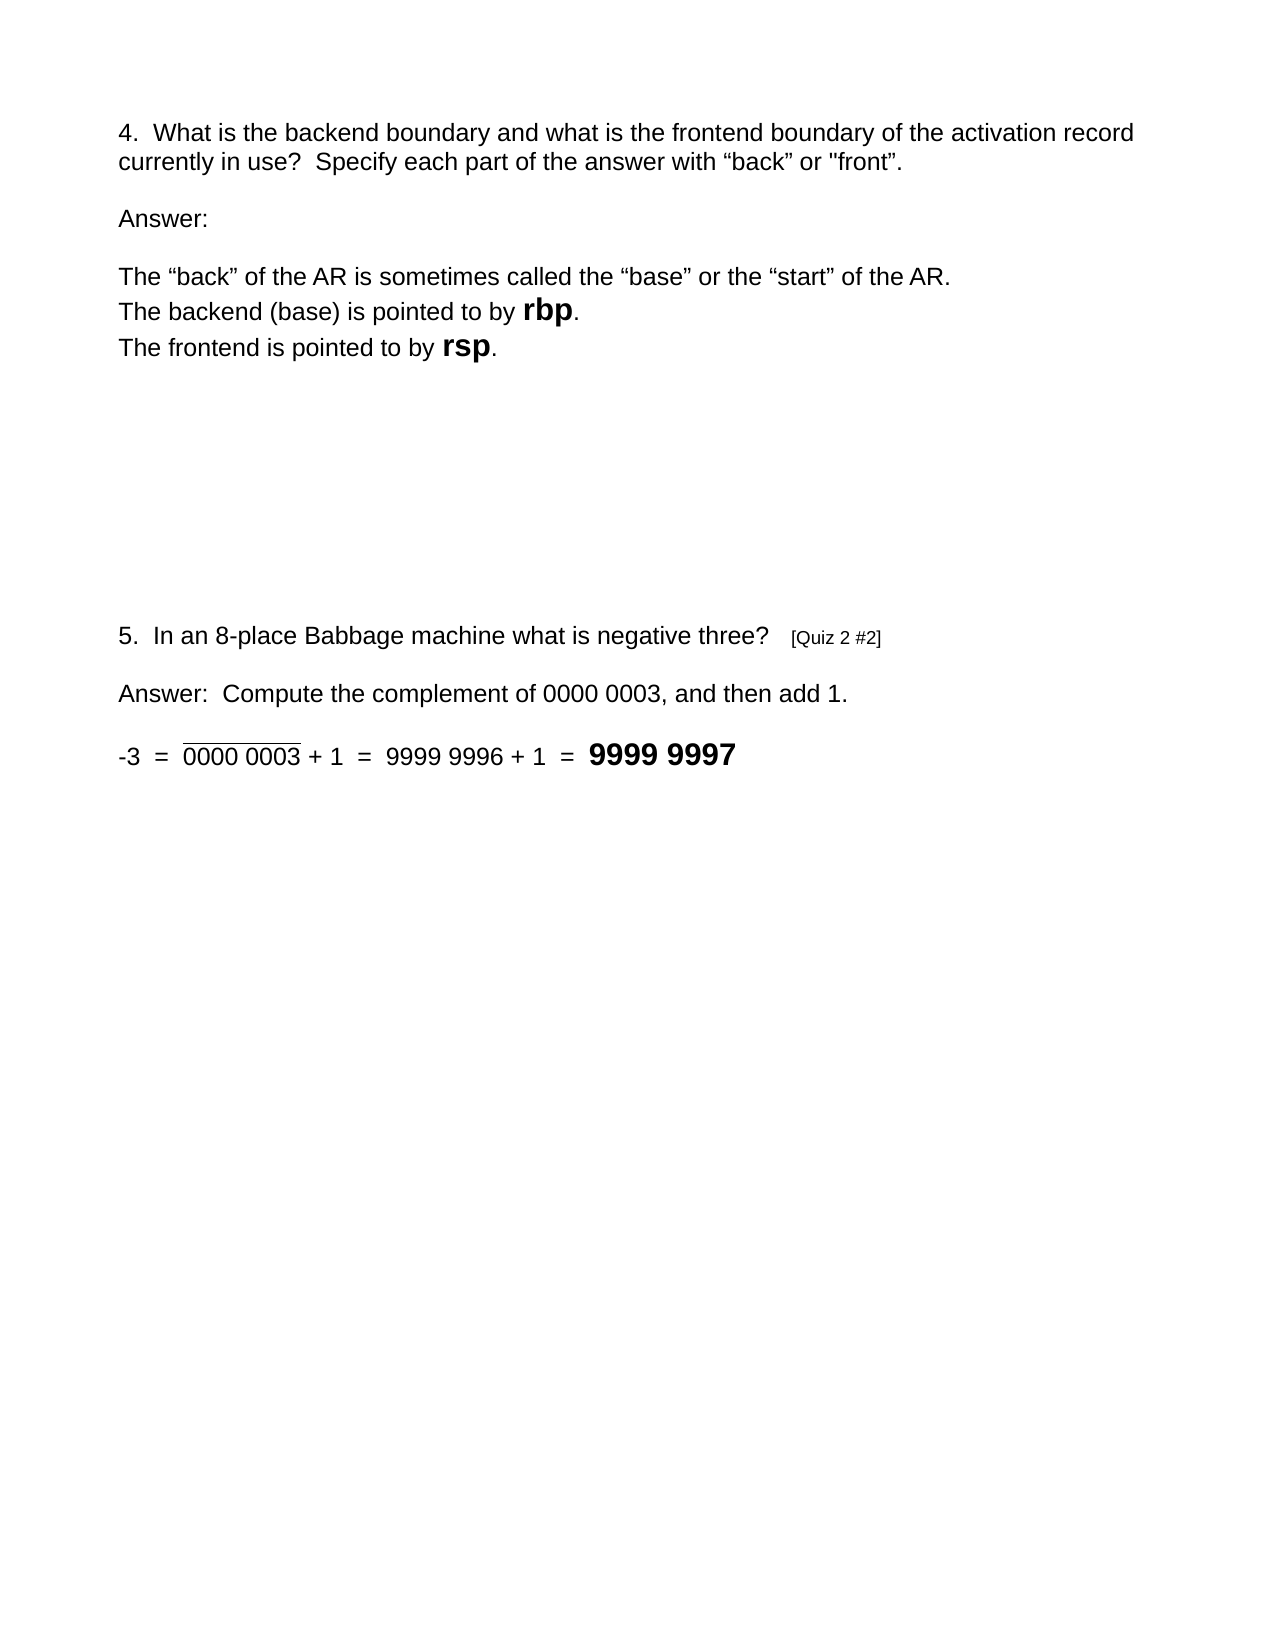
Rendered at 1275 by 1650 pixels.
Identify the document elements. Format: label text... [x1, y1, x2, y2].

text The frontend is pointed to by rsp. [118, 327, 1157, 362]
text The “back” of the AR is sometimes called the “base” or the “start” of the AR. [118, 262, 1157, 291]
text Answer: [118, 204, 1157, 233]
text -3 = 0000 0003 + 1 = 9999 9996 + 1 = 9999 9997 [118, 736, 1157, 772]
text 4. What is the backend boundary and what is the frontend boundary of the activation record currently in use? Specify each part of the answer with “back” or "front”. [118, 118, 1157, 176]
text 5. In an 8-place Babbage machine what is negative three? [Quiz 2 #2] [118, 621, 1157, 650]
text Answer: Compute the complement of 0000 0003, and then add 1. [118, 679, 1157, 707]
text The backend (base) is pointed to by rbp. [118, 291, 1157, 327]
